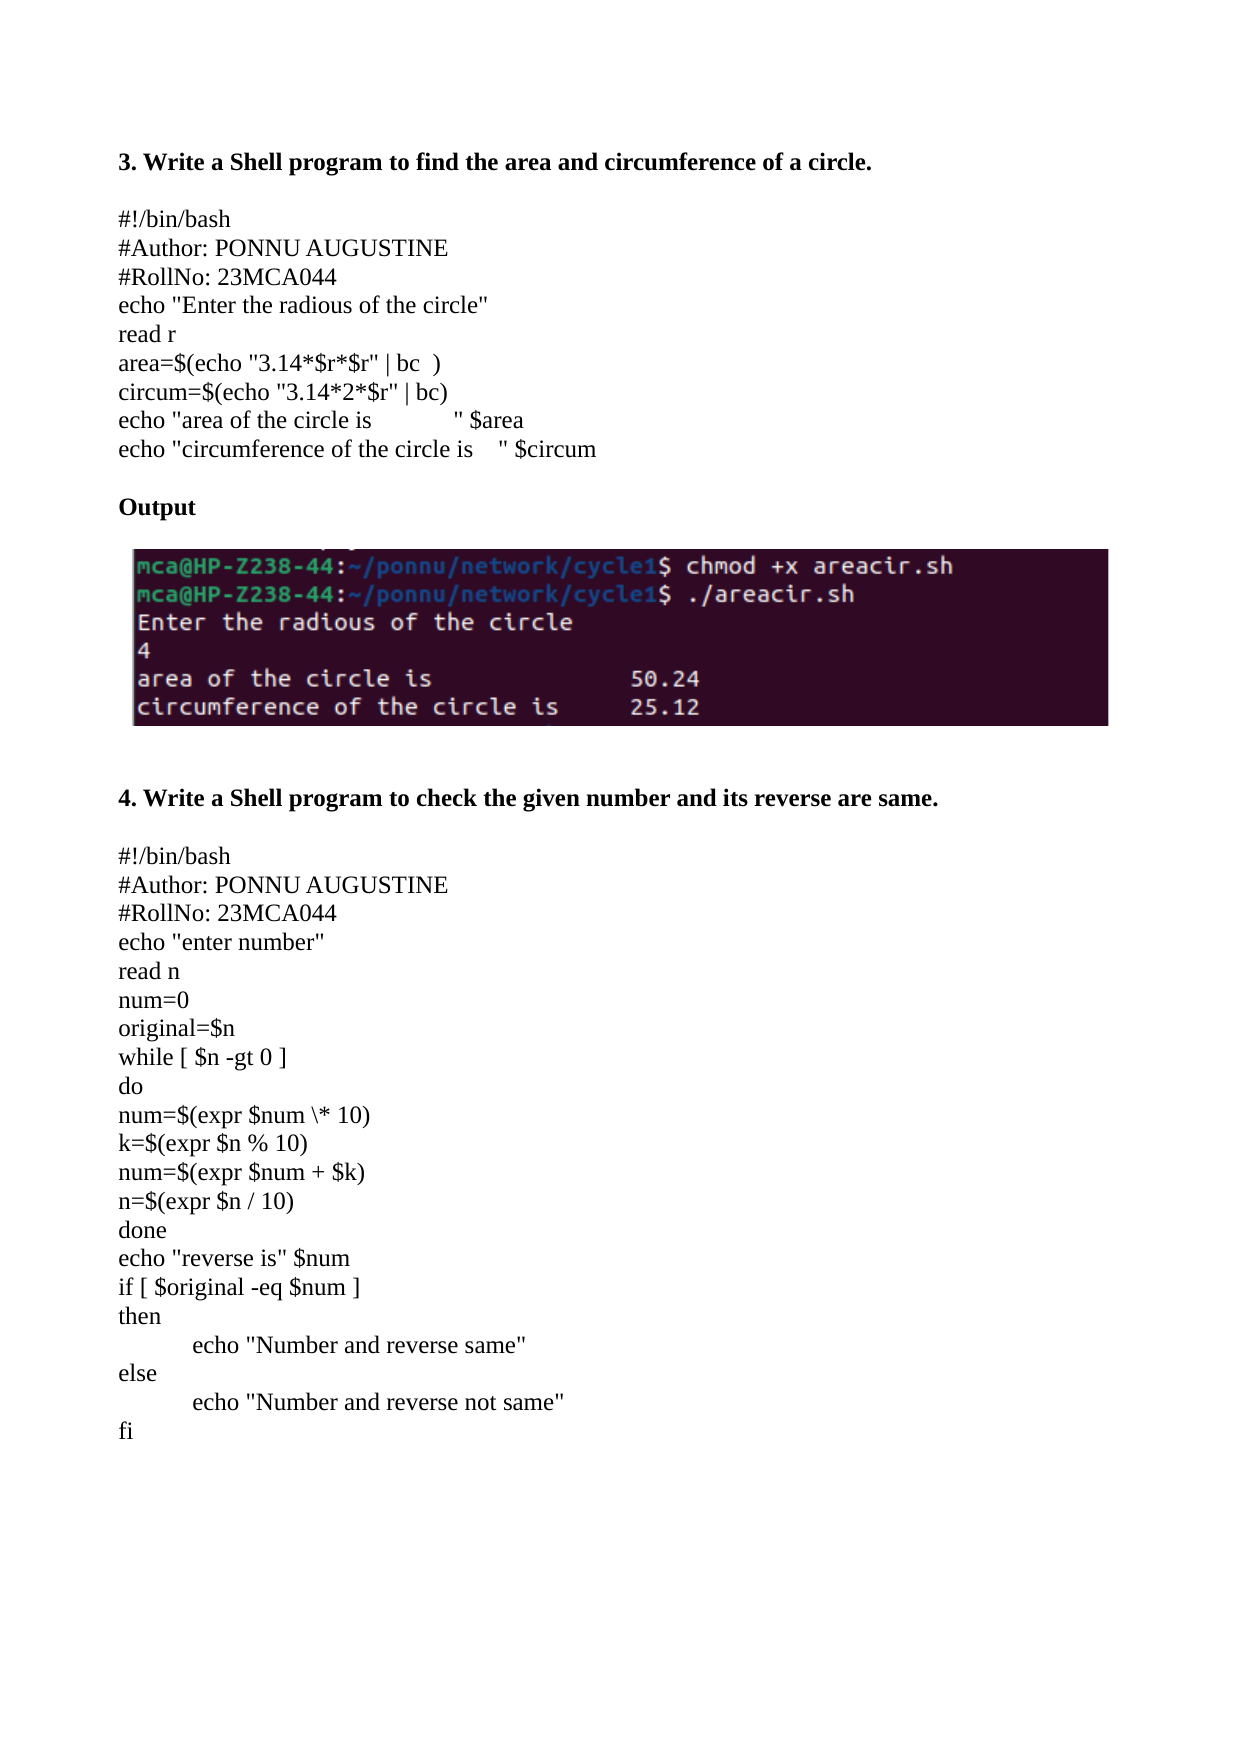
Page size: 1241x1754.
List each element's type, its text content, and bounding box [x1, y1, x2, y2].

text echo "enter number" [118, 927, 1122, 956]
text echo "Number and reverse same" [118, 1330, 1122, 1358]
text num=$(expr $num + $k) [118, 1157, 1122, 1186]
picture [131, 549, 1109, 726]
text #RollNo: 23MCA044 [118, 262, 1122, 291]
text area=$(echo "3.14*$r*$r" | bc ) [118, 348, 1122, 377]
text echo "circumference of the circle is " $circum [118, 434, 1122, 463]
text #Author: PONNU AUGUSTINE [118, 870, 1122, 898]
text echo "Number and reverse not same" [118, 1387, 1122, 1416]
text do [118, 1071, 1122, 1100]
text #!/bin/bash [118, 204, 1122, 233]
text circum=$(echo "3.14*2*$r" | bc) [118, 377, 1122, 406]
text echo "Enter the radious of the circle" [118, 291, 1122, 319]
text k=$(expr $n % 10) [118, 1128, 1122, 1157]
text then [118, 1301, 1122, 1330]
text done [118, 1215, 1122, 1243]
text fi [118, 1416, 1122, 1445]
text original=$n [118, 1013, 1122, 1042]
text if [ $original -eq $num ] [118, 1272, 1122, 1301]
text #!/bin/bash [118, 841, 1122, 870]
text echo "reverse is" $num [118, 1243, 1122, 1272]
text while [ $n -gt 0 ] [118, 1042, 1122, 1071]
text 3. Write a Shell program to find the area and circumference of a circle. [118, 147, 1122, 176]
text echo "area of the circle is " $area [118, 406, 1122, 434]
text read r [118, 319, 1122, 348]
text else [118, 1358, 1122, 1387]
text n=$(expr $n / 10) [118, 1186, 1122, 1215]
text #Author: PONNU AUGUSTINE [118, 233, 1122, 262]
text num=$(expr $num \* 10) [118, 1100, 1122, 1128]
text num=0 [118, 985, 1122, 1013]
text #RollNo: 23MCA044 [118, 898, 1122, 927]
text Output [118, 492, 1122, 521]
text 4. Write a Shell program to check the given number and its reverse are same. [118, 783, 1122, 812]
text read n [118, 956, 1122, 985]
